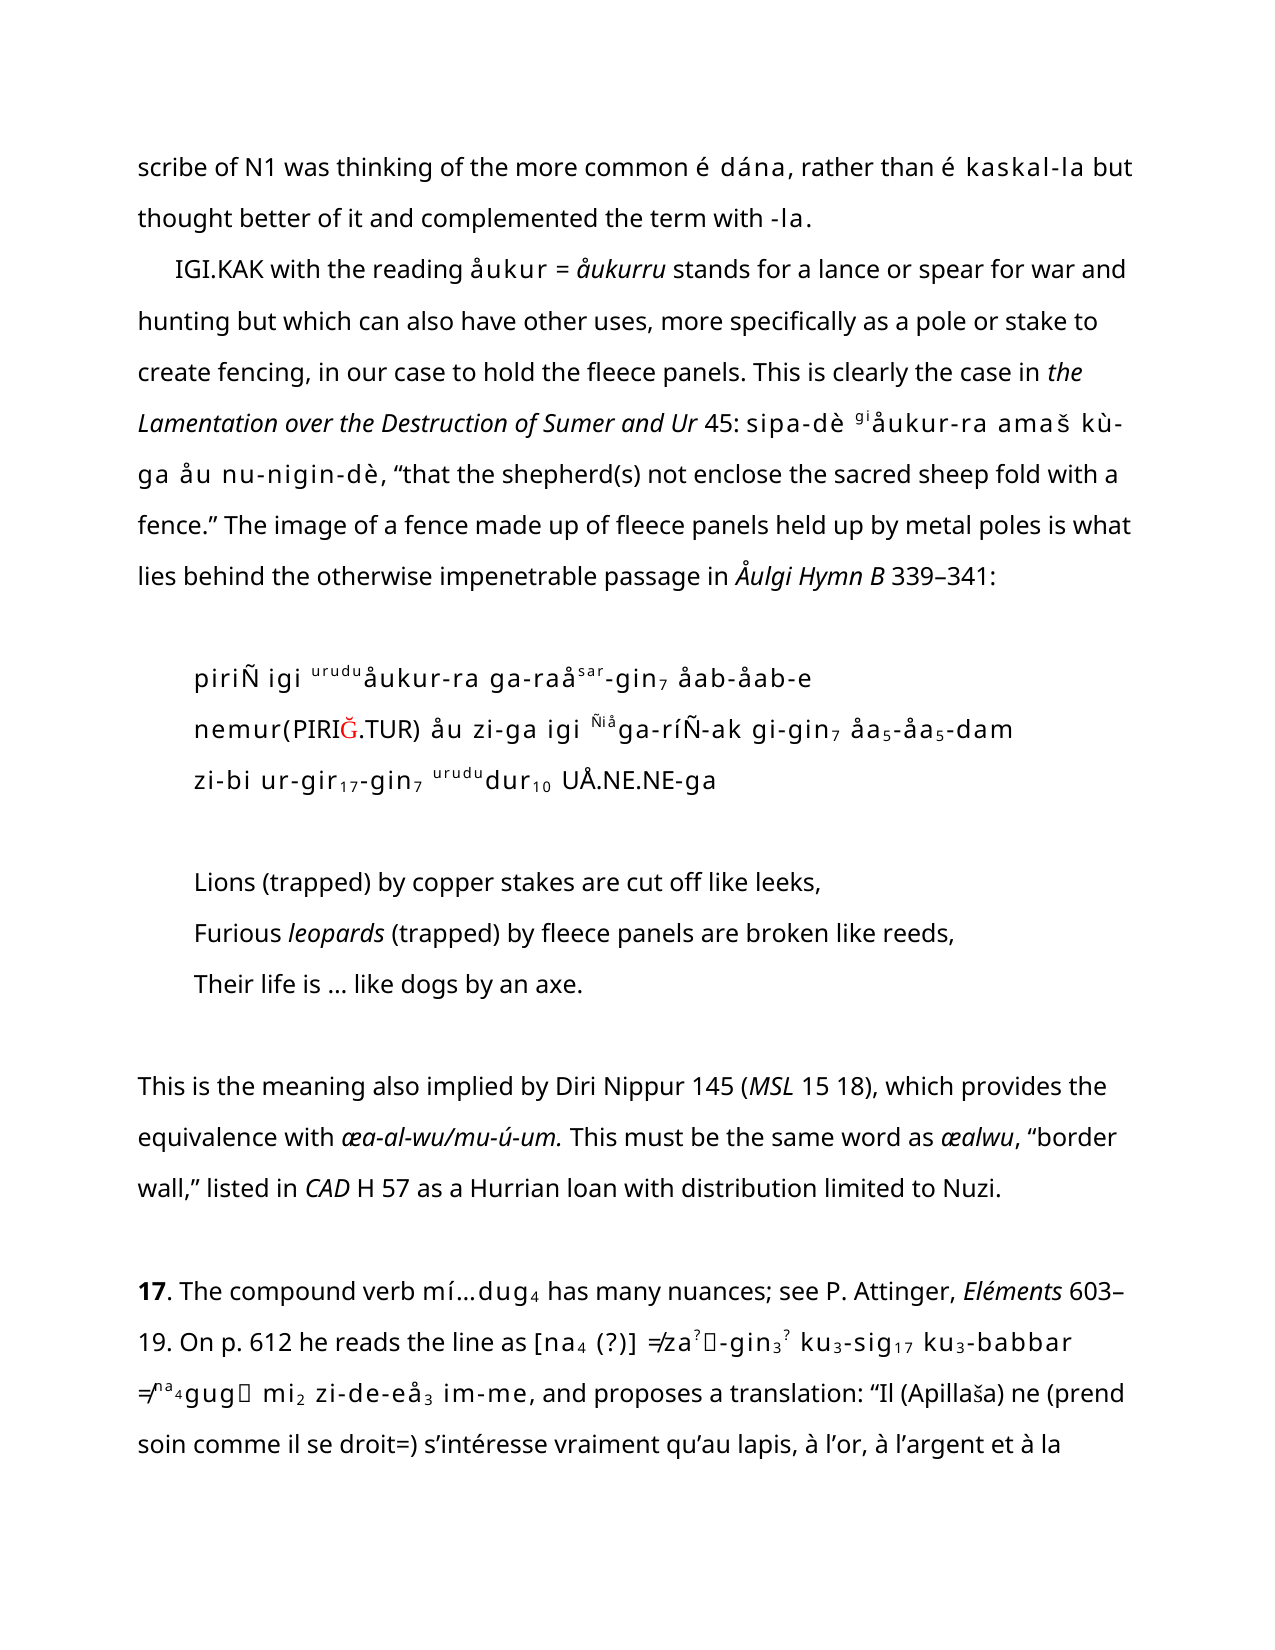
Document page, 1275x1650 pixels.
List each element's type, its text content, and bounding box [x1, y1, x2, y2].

text This is the meaning also implied by Diri Nippur 145 (MSL 15 18), which provides the equivalence with æa-al-wu/mu-ú-um. This must be the same word as æalwu, “border wall,” listed in CAD H 57 as a Hurrian loan with distribution limited to Nuzi. [137, 1069, 1138, 1205]
text 17. The compound verb mí…dug4 has many nuances; see P. Attinger, Eléments 603–19. On p. 612 he reads the line as [na4 (?)] ≠za?-gin3? ku3-sig17 ku3-babbar ≠na4gug mi2 zi-de-eå3 im-me, and proposes a translation: “Il (Apillaša) ne (prend soin comme il se droit=) s’intéresse vraiment qu’au lapis, à l’or, à l’argent et à la [137, 1273, 1138, 1460]
text Their life is … like dogs by an axe. [194, 967, 1138, 1001]
text zi-bi ur-gir17-gin7 urududur10 UÅ.NE.NE-ga [194, 763, 1138, 797]
text piriÑ igi uruduåukur-ra ga-raåsar-gin7 åab-åab-e [194, 661, 1138, 695]
text IGI.KAK with the reading åukur = åukurru stands for a lance or spear for war and hunting but which can also have other uses, more specifically as a pole or stake to create fencing, in our case to hold the fleece panels. This is clearly the case in the Lamentation over the Destruction of Sumer and Ur 45: sipa-dè giåukur-ra amaš kù-ga åu nu-nigin-dè, “that the shepherd(s) not enclose the sacred sheep fold with a fence.” The image of a fence made up of fleece panels held up by metal poles is what lies behind the otherwise impenetrable passage in Åulgi Hymn B 339–341: [137, 252, 1138, 593]
text Lions (trapped) by copper stakes are cut off like leeks, [194, 865, 1138, 899]
text nemur(PIRIĞ.TUR) åu zi-ga igi Ñiåga-ríÑ-ak gi-gin7 åa5-åa5-dam [194, 712, 1138, 746]
text scribe of N1 was thinking of the more common é dána, rather than é kaskal-la but thought better of it and complemented the term with -la. [137, 150, 1138, 235]
text Furious leopards (trapped) by fleece panels are broken like reeds, [194, 916, 1138, 950]
